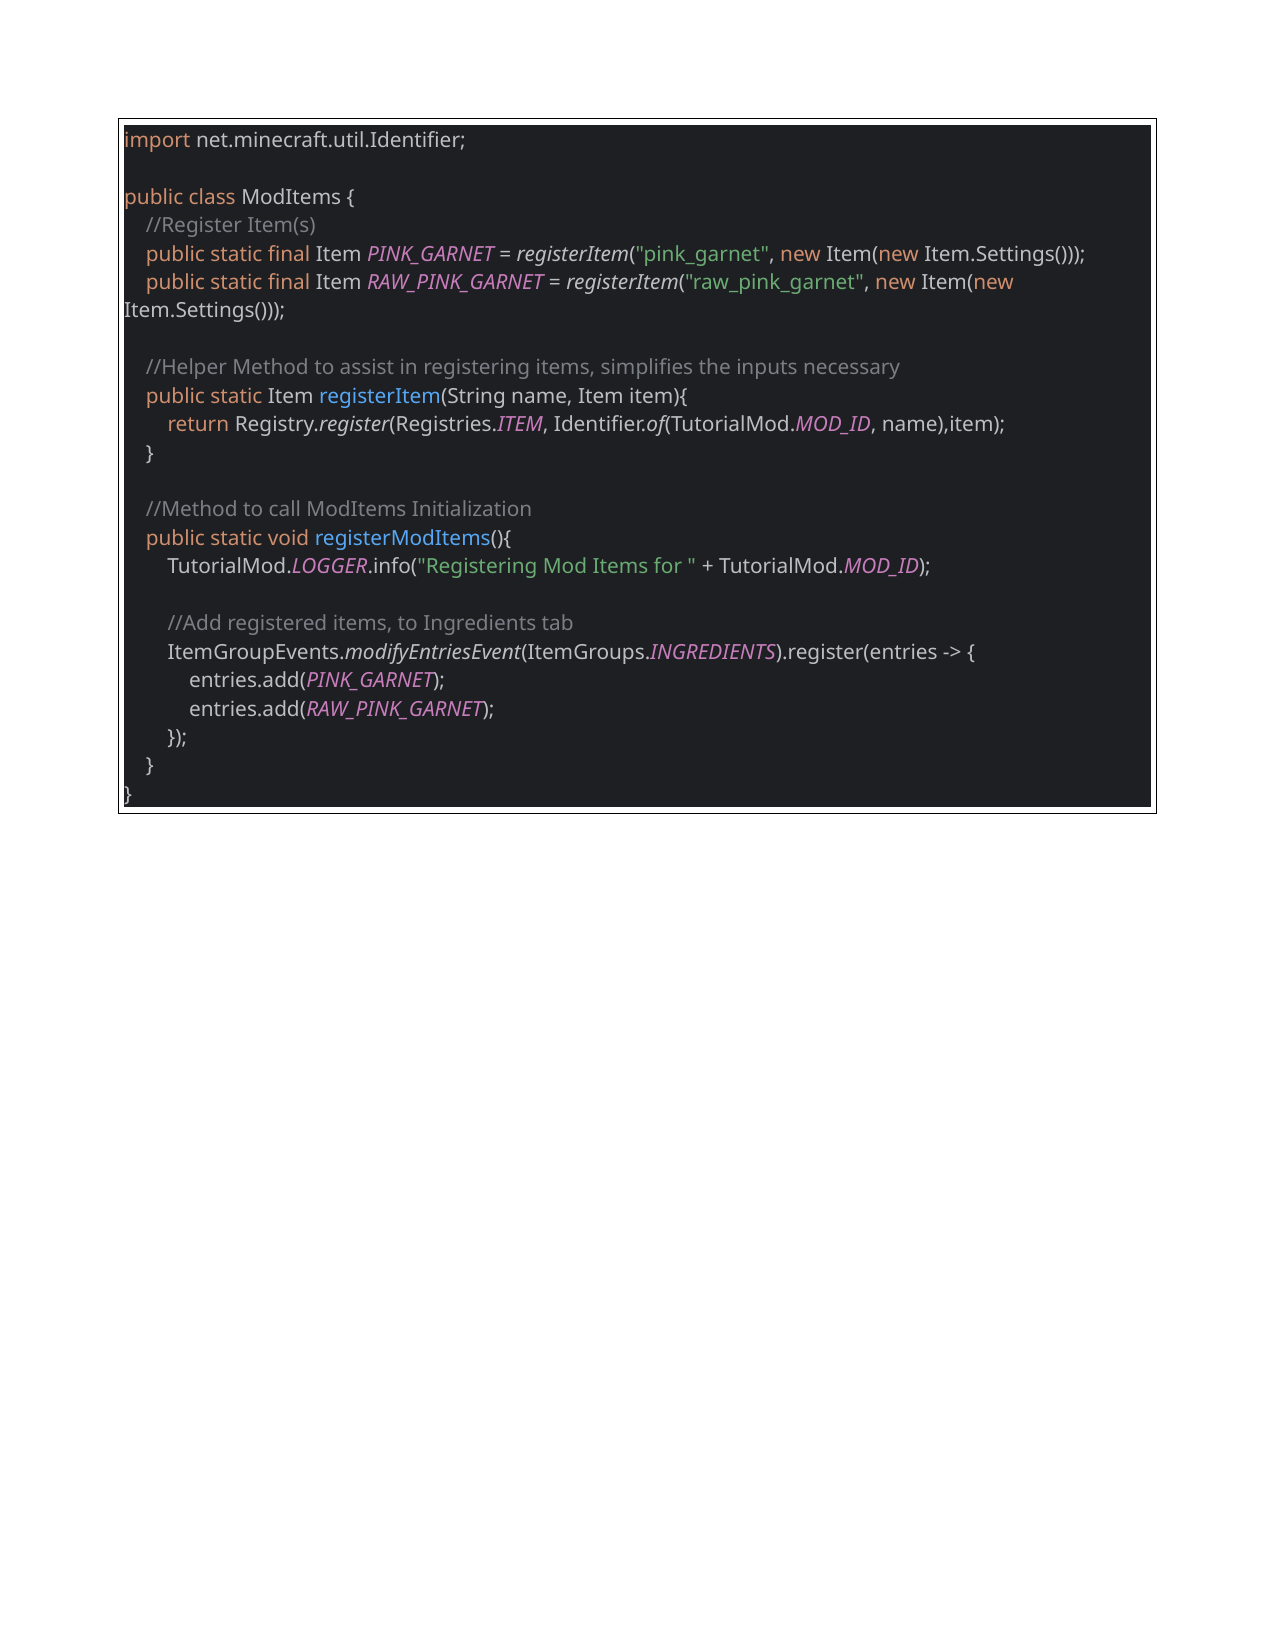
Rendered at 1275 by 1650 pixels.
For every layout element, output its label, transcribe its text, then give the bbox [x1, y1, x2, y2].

table_header import net.minecraft.util.Identifier; public class ModItems { //Register Item(s) public static final Item PINK_GARNET = registerItem("pink_garnet", new Item(new Item.Settings())); public static final Item RAW_PINK_GARNET = registerItem("raw_pink_garnet", new Item(new Item.Settings())); //Helper Method to assist in registering items, simplifies the inputs necessary public static Item registerItem(String name, Item item){ return Registry.register(Registries.ITEM, Identifier.of(TutorialMod.MOD_ID, name),item); } //Method to call ModItems Initialization public static void registerModItems(){ TutorialMod.LOGGER.info("Registering Mod Items for " + TutorialMod.MOD_ID); //Add registered items, to Ingredients tab ItemGroupEvents.modifyEntriesEvent(ItemGroups.INGREDIENTS).register(entries -> { entries.add(PINK_GARNET); entries.add(RAW_PINK_GARNET); }); } } [119, 119, 1156, 813]
